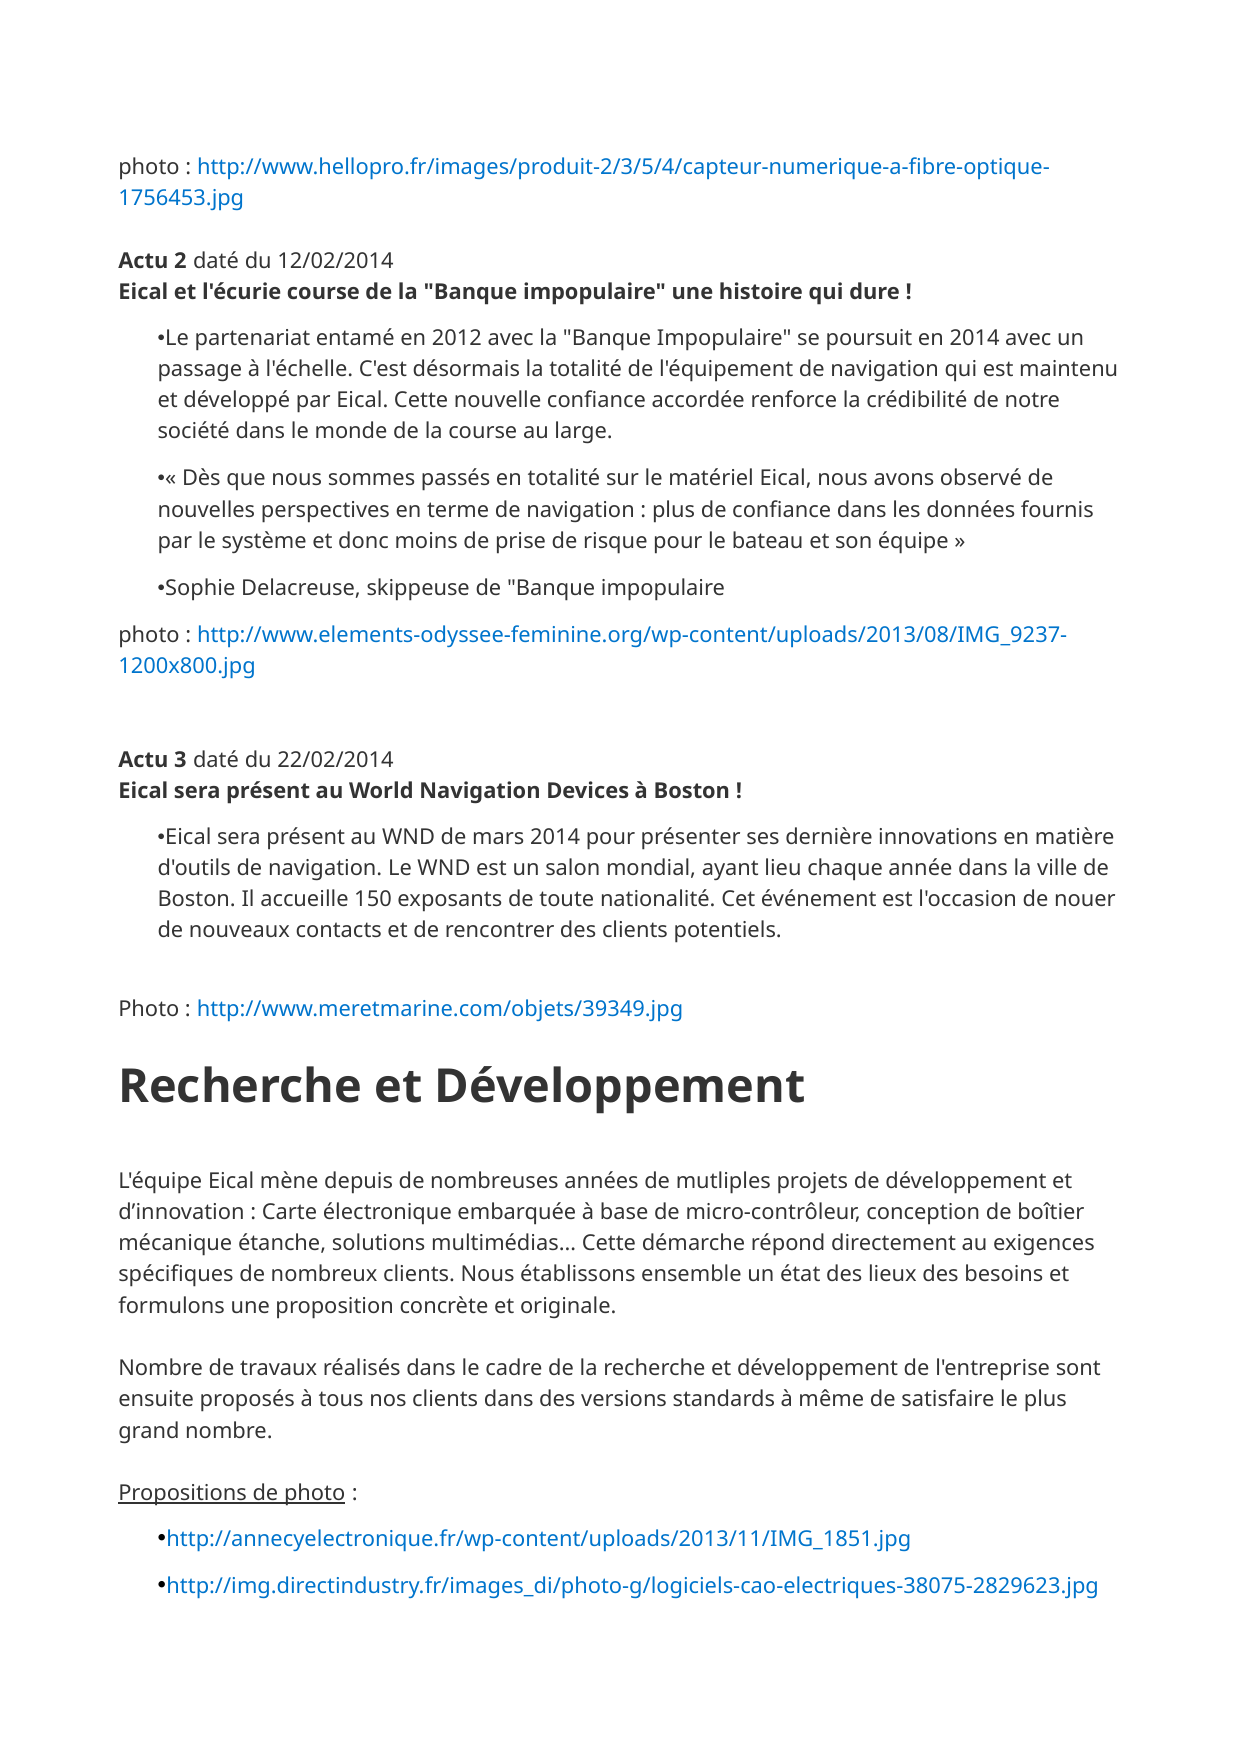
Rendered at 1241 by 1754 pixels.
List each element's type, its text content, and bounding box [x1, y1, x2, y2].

list « Dès que nous sommes passés en totalité sur le matériel Eical, nous avons observé de nouvelles perspectives en terme de navigation : plus de confiance dans les données fournis par le système et donc moins de prise de risque pour le bateau et son équipe » [118, 461, 1122, 554]
subtitle Recherche et Développement [118, 1052, 1122, 1116]
list http://img.directindustry.fr/images_di/photo-g/logiciels-cao-electriques-38075-2829623.jpg [118, 1568, 1122, 1600]
text photo : http://www.elements-odyssee-feminine.org/wp-content/uploads/2013/08/IMG_9237-1200x800.jpg Actu 3 daté du 22/02/2014 Eical sera présent au World Navigation Devices à Boston ! [118, 617, 1122, 804]
list http://annecyelectronique.fr/wp-content/uploads/2013/11/IMG_1851.jpg [118, 1522, 1122, 1553]
text L'équipe Eical mène depuis de nombreuses années de mutliples projets de développement et d’innovation : Carte électronique embarquée à base de micro-contrôleur, conception de boîtier mécanique étanche, solutions multimédias… Cette démarche répond directement au exigences spécifiques de nombreux clients. Nous établissons ensemble un état des lieux des besoins et formulons une proposition concrète et originale. Nombre de travaux réalisés dans le cadre de la recherche et développement de l'entreprise sont ensuite proposés à tous nos clients dans des versions standards à même de satisfaire le plus grand nombre. Propositions de photo : [118, 1132, 1122, 1507]
list Eical sera présent au WND de mars 2014 pour présenter ses dernière innovations en matière d'outils de navigation. Le WND est un salon mondial, ayant lieu chaque année dans la ville de Boston. Il accueille 150 exposants de toute nationalité. Cet événement est l'occasion de nouer de nouveaux contacts et de rencontrer des clients potentiels. [118, 819, 1122, 944]
list Sophie Delacreuse, skippeuse de "Banque impopulaire [118, 570, 1122, 601]
text photo : http://www.hellopro.fr/images/produit-2/3/5/4/capteur-numerique-a-fibre-optique-1756453.jpg Actu 2 daté du 12/02/2014 Eical et l'écurie course de la "Banque impopulaire" une histoire qui dure ! [118, 118, 1122, 306]
list Le partenariat entamé en 2012 avec la "Banque Impopulaire" se poursuit en 2014 avec un passage à l'échelle. C'est désormais la totalité de l'équipement de navigation qui est maintenu et développé par Eical. Cette nouvelle confiance accordée renforce la crédibilité de notre société dans le monde de la course au large. [118, 320, 1122, 445]
text Photo : http://www.meretmarine.com/objets/39349.jpg [118, 960, 1122, 1022]
